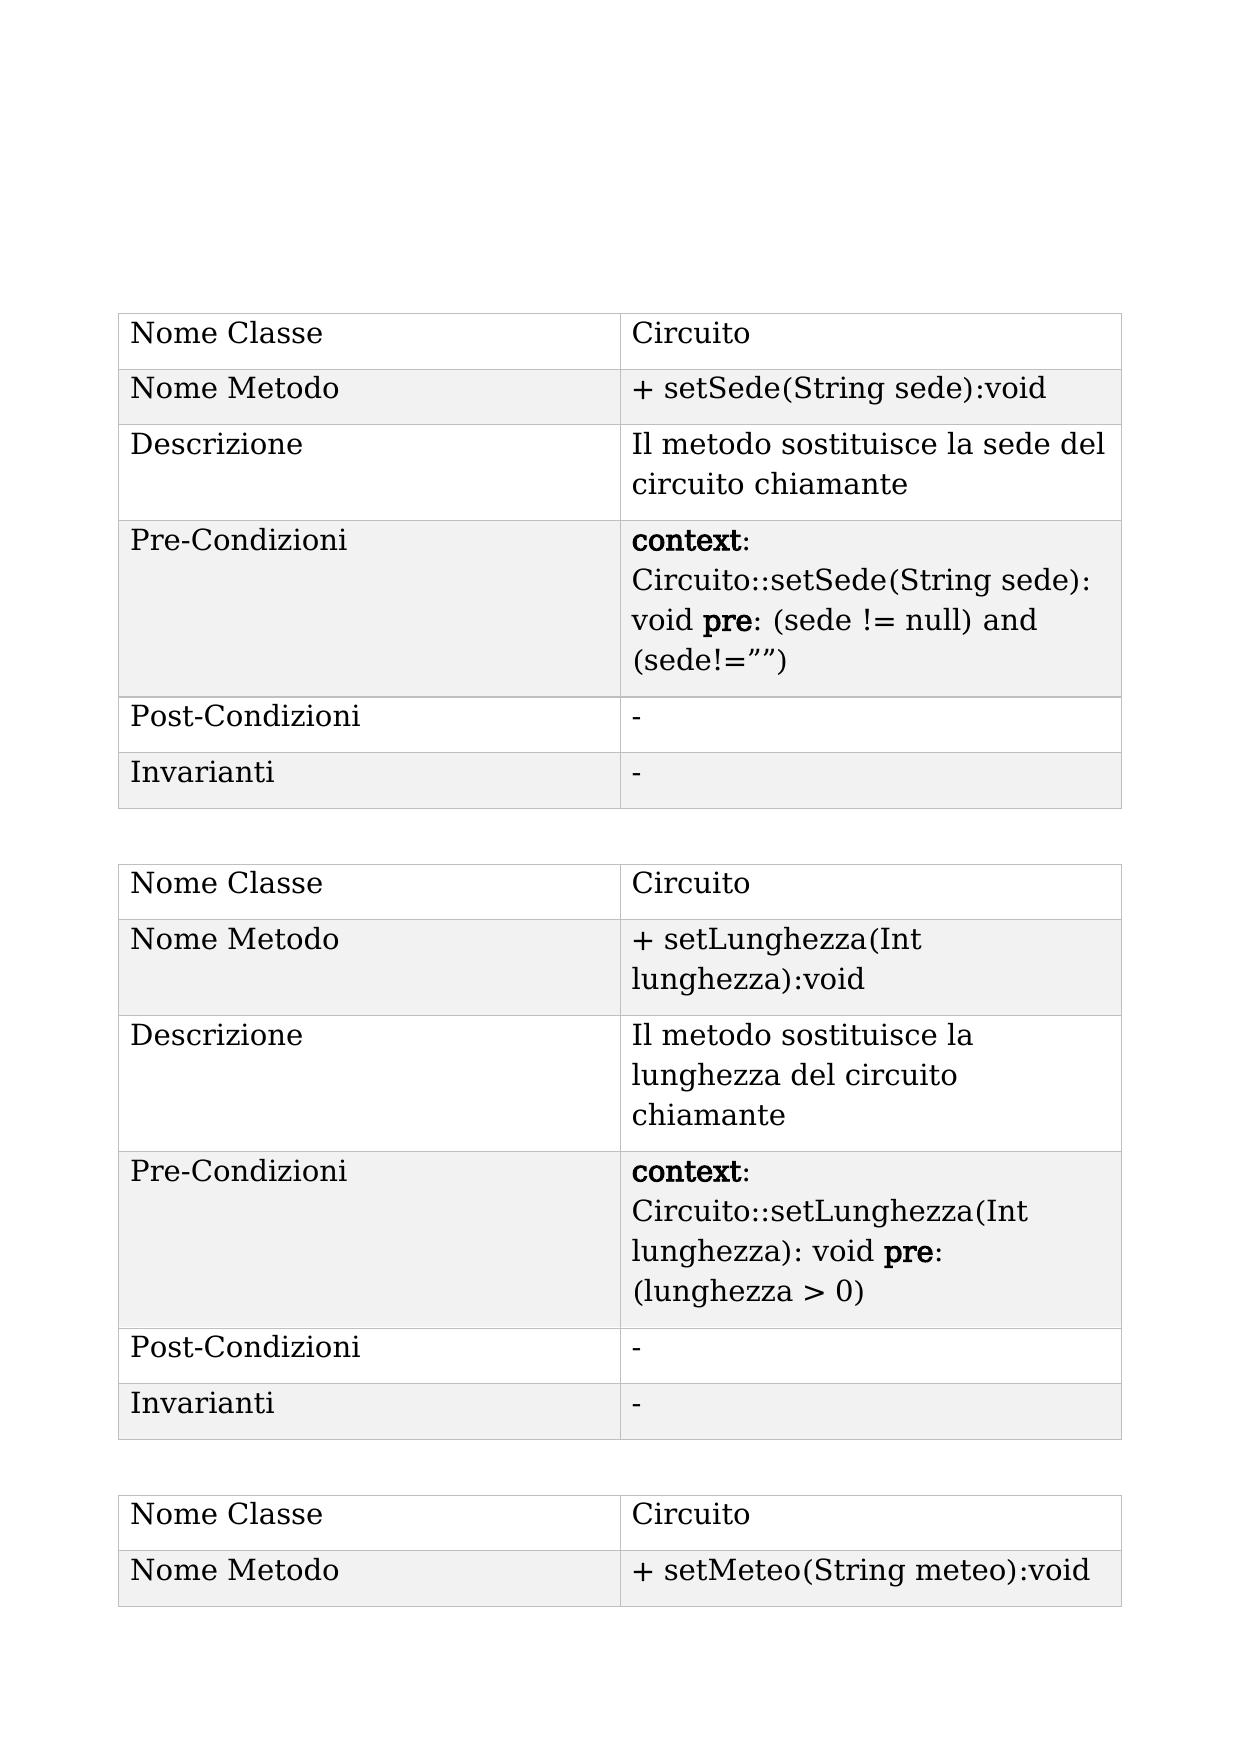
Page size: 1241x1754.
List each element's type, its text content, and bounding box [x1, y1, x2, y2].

table_cell Descrizione [119, 425, 620, 520]
table_cell Post-Condizioni [119, 698, 620, 752]
table_cell + setSede(String sede):void [621, 370, 1121, 424]
table_cell Nome Metodo [119, 1551, 620, 1606]
table_header Circuito [621, 314, 1121, 369]
table_cell - [621, 1384, 1121, 1439]
table_cell context: Circuito::setLunghezza(Int lunghezza): void pre: (lunghezza > 0) [621, 1152, 1121, 1327]
table_cell - [621, 753, 1121, 808]
table_header Circuito [621, 865, 1121, 919]
table_cell - [621, 698, 1121, 752]
table_cell Pre-Condizioni [119, 1152, 620, 1327]
table_cell Pre-Condizioni [119, 521, 620, 696]
table_cell Invarianti [119, 753, 620, 808]
table_cell Nome Metodo [119, 920, 620, 1015]
table_header Nome Classe [119, 1496, 620, 1550]
table_cell Post-Condizioni [119, 1329, 620, 1383]
table_cell Descrizione [119, 1016, 620, 1151]
table_cell + setLunghezza(Int lunghezza):void [621, 920, 1121, 1015]
table_header Circuito [621, 1496, 1121, 1550]
table_header Nome Classe [119, 314, 620, 369]
table_header Nome Classe [119, 865, 620, 919]
table_cell Invarianti [119, 1384, 620, 1439]
table_cell - [621, 1329, 1121, 1383]
table_cell + setMeteo(String meteo):void [621, 1551, 1121, 1606]
table_cell Il metodo sostituisce la lunghezza del circuito chiamante [621, 1016, 1121, 1151]
table_cell Il metodo sostituisce la sede del circuito chiamante [621, 425, 1121, 520]
table_cell Nome Metodo [119, 370, 620, 424]
table_cell context: Circuito::setSede(String sede): void pre: (sede != null) and (sede!=””) [621, 521, 1121, 696]
